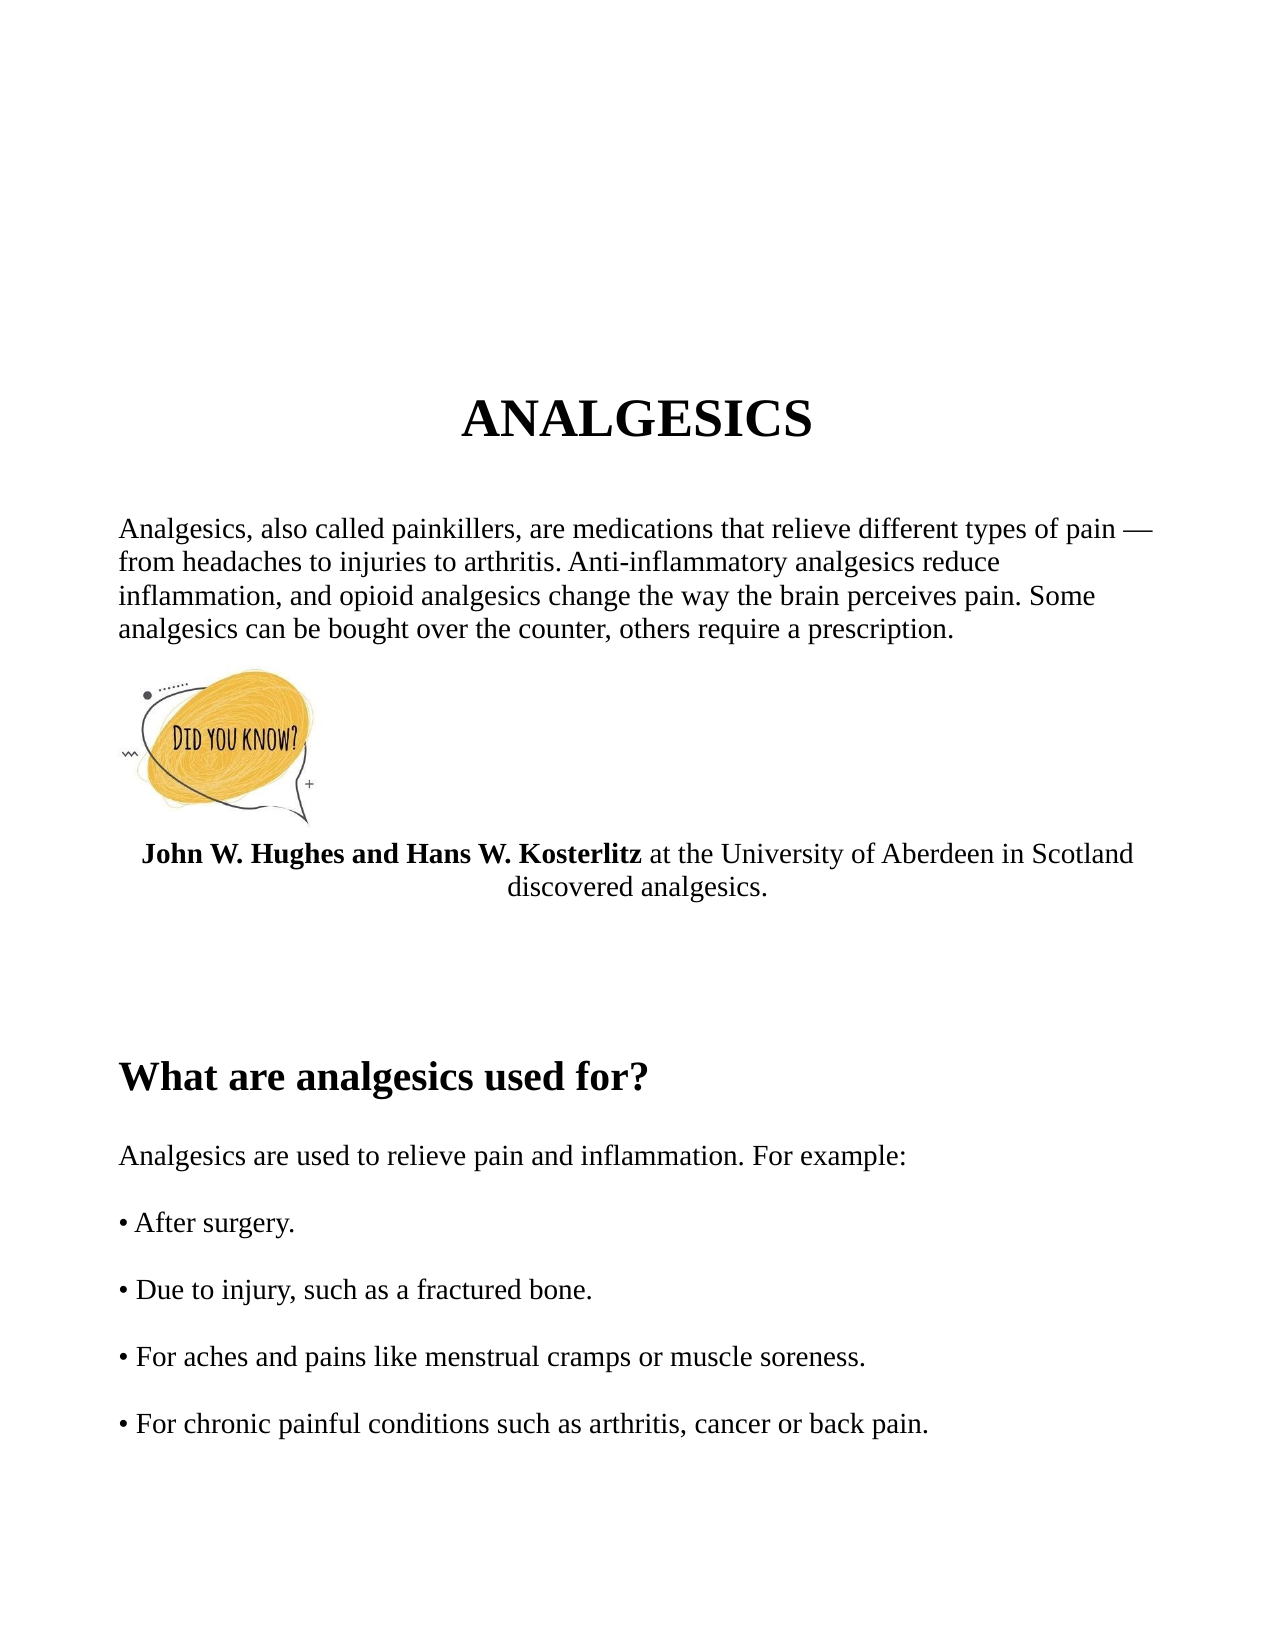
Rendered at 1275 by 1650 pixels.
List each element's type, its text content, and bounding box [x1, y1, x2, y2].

text What are analgesics used for? Analgesics are used to relieve pain and inflammation. For example: • After surgery. • Due to injury, such as a fractured bone. • For aches and pains like menstrual cramps or muscle soreness. • For chronic painful conditions such as arthritis, cancer or back pain. [118, 937, 1157, 1478]
text John W. Hughes and Hans W. Kosterlitz at the University of Aberdeen in Scotland discovered analgesics. [118, 836, 1157, 903]
picture [118, 645, 324, 836]
text Analgesics, also called painkillers, are medications that relieve different types of pain — from headaches to injuries to arthritis. Anti-inflammatory analgesics reduce inflammation, and opioid analgesics change the way the brain perceives pain. Some analgesics can be bought over the counter, others require a prescription. [118, 511, 1157, 645]
text ANALGESICS [118, 386, 1157, 448]
